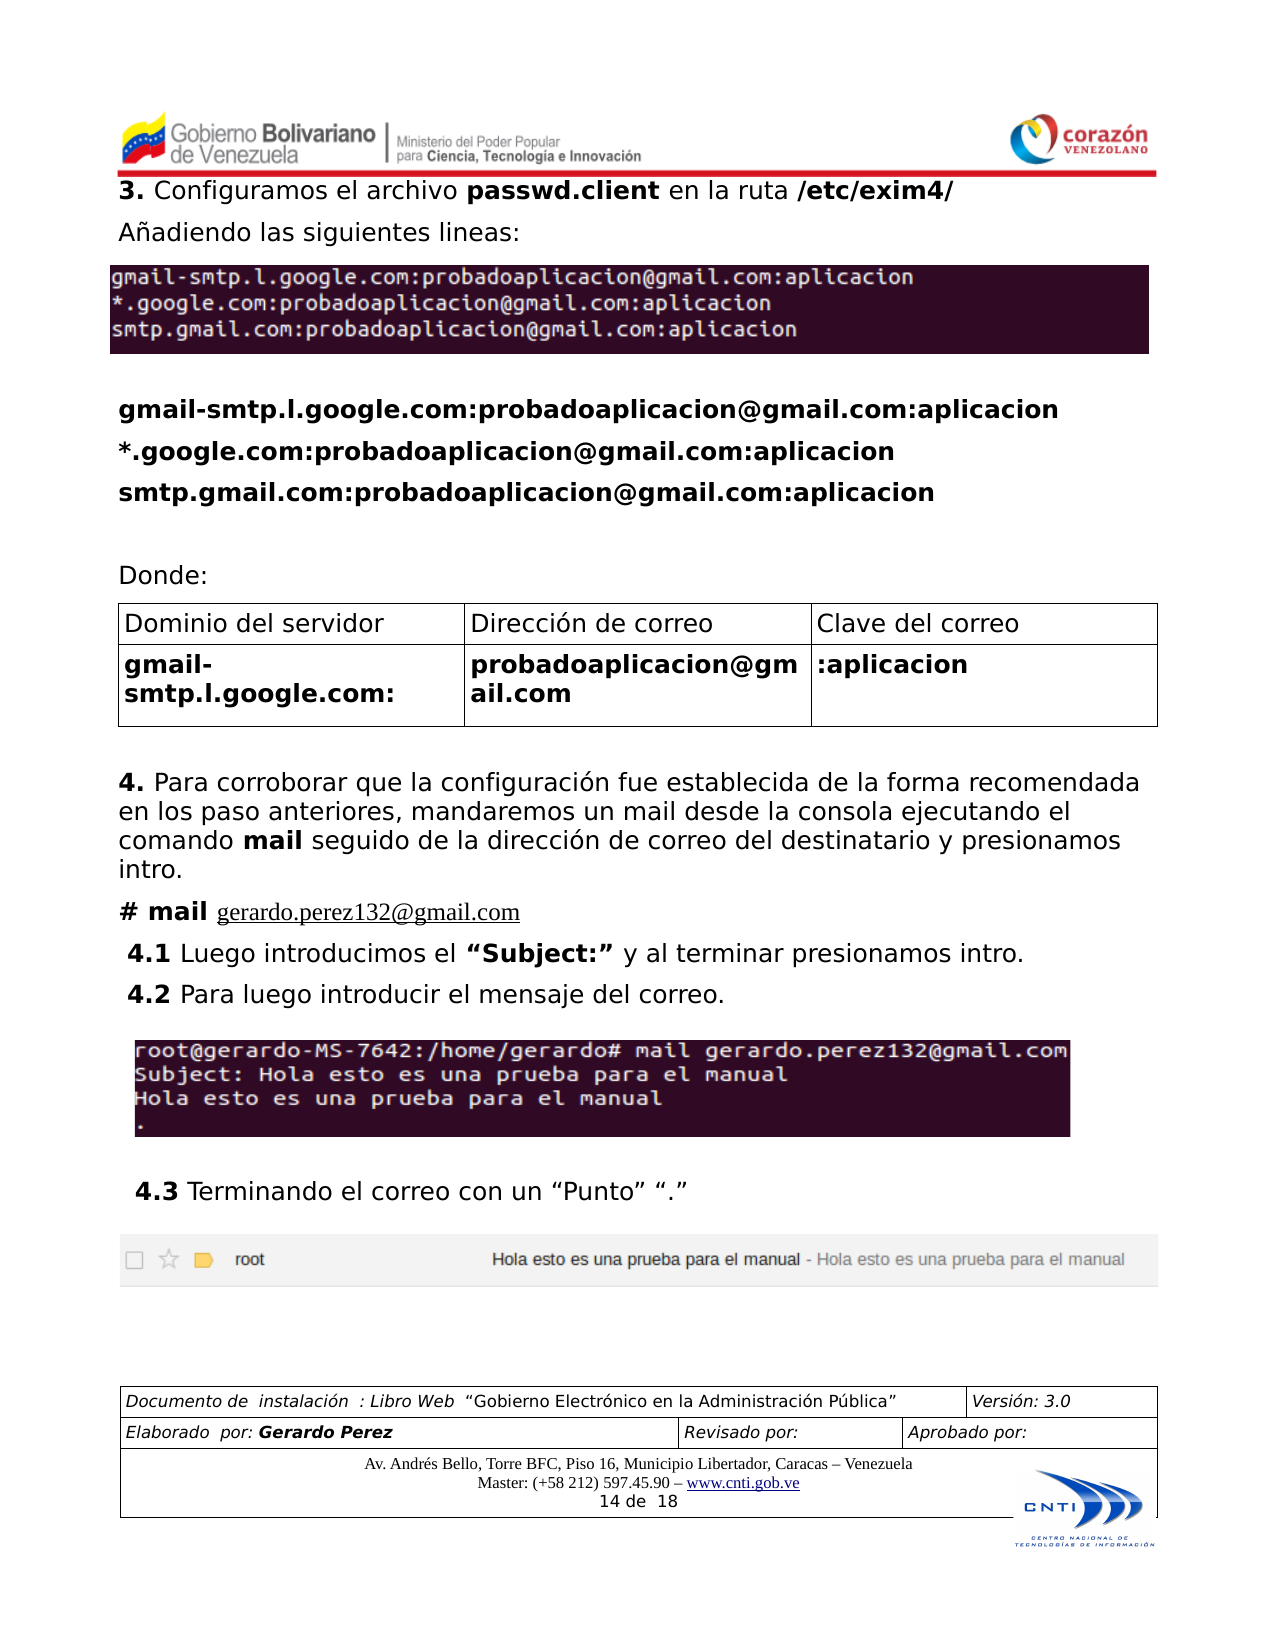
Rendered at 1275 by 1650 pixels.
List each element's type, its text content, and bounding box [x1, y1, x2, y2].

text # mail gerardo.perez132@gmail.com [118, 897, 1157, 926]
table_header Dominio del servidor [119, 604, 464, 644]
text 4.2 Para luego introducir el mensaje del correo. [118, 980, 1157, 1009]
table_header probadoaplicacion@gmail.com [465, 645, 811, 726]
text smtp.gmail.com:probadoaplicacion@gmail.com:aplicacion [118, 479, 1157, 508]
text 4.1 Luego introducimos el “Subject:” y al terminar presionamos intro. [118, 939, 1157, 968]
picture [110, 265, 1149, 354]
picture [134, 1040, 1071, 1137]
text 4. Para corroborar que la configuración fue establecida de la forma recomendada en los paso anteriores, mandaremos un mail desde la consola ejecutando el comando mail seguido de la dirección de correo del destinatario y presionamos intro. [118, 768, 1157, 884]
picture [117, 107, 1157, 177]
text *.google.com:probadoaplicacion@gmail.com:aplicacion [118, 437, 1157, 466]
text gmail-smtp.l.google.com:probadoaplicacion@gmail.com:aplicacion [118, 395, 1157, 424]
table_header Dirección de correo [465, 604, 811, 644]
text Donde: [118, 562, 1157, 591]
text 3. Configuramos el archivo passwd.client en la ruta /etc/exim4/ [118, 177, 1157, 206]
text Añadiendo las siguientes lineas: [118, 218, 1157, 247]
picture [119, 1234, 1159, 1287]
table_header gmail-smtp.l.google.com: [119, 645, 464, 726]
picture [1013, 1468, 1156, 1548]
text 4.3 Terminando el correo con un “Punto” “.” [118, 1177, 1157, 1207]
table_header Clave del correo [812, 604, 1157, 644]
table_header :aplicacion [812, 645, 1157, 726]
